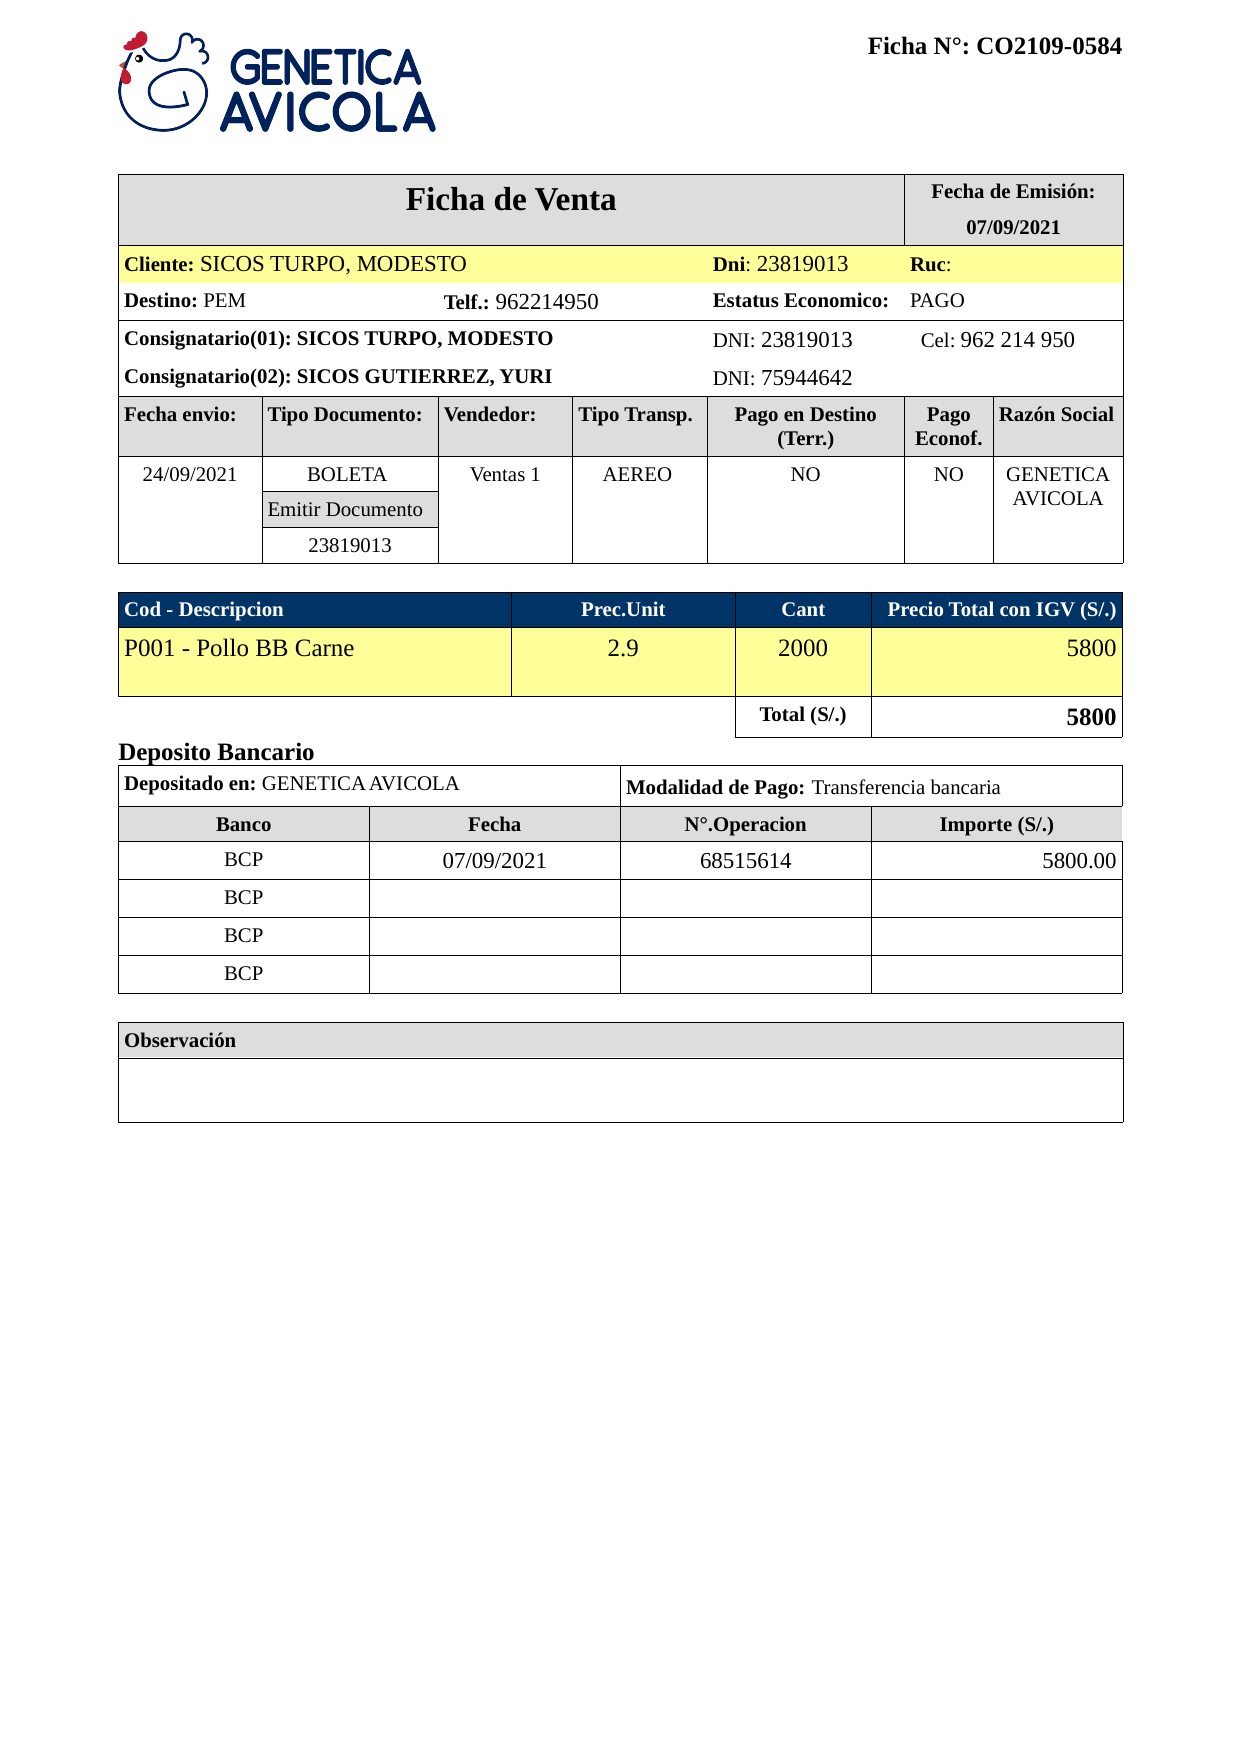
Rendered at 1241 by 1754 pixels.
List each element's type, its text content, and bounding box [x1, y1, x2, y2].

table_header Ficha de Venta [119, 175, 904, 245]
table_cell [118, 697, 511, 737]
table_cell 2.9 [512, 628, 735, 696]
table_cell Consignatario(01): SICOS TURPO, MODESTO [119, 321, 707, 358]
table_cell Destino: PEM [119, 283, 438, 320]
table_cell Cliente: SICOS TURPO, MODESTO [119, 246, 707, 283]
table_cell NO [905, 457, 993, 563]
table_cell 5800 [872, 628, 1122, 696]
table_cell NO [708, 457, 904, 563]
table_header Cant [736, 593, 871, 627]
table_header Depositado en: GENETICA AVICOLA [119, 766, 620, 806]
table_cell Cel: 962 214 950 [915, 321, 1123, 358]
table_header Observación [119, 1023, 1123, 1057]
table_cell Emitir Documento [263, 492, 438, 527]
table_cell Ruc: [904, 246, 1123, 283]
table_cell N°.Operacion [621, 807, 871, 841]
table_cell [119, 1059, 1123, 1122]
table_cell [370, 918, 620, 955]
table_cell [370, 880, 620, 917]
table_cell 5800.00 [872, 842, 1122, 879]
table_cell 68515614 [621, 842, 871, 879]
table_header Fecha de Emisión: [905, 175, 1123, 209]
table_cell Pago en Destino (Terr.) [708, 397, 904, 456]
table_cell 24/09/2021 [119, 457, 262, 563]
table_header Modalidad de Pago: Transferencia bancaria [621, 766, 1122, 806]
table_cell [621, 880, 871, 917]
table_cell [621, 956, 871, 993]
table_cell BCP [119, 918, 369, 955]
table_cell [621, 918, 871, 955]
table_cell Fecha [370, 807, 620, 841]
table_cell Pago Econof. [905, 397, 993, 456]
table_cell BCP [119, 956, 369, 993]
table_cell Total (S/.) [736, 697, 871, 737]
table_cell 23819013 [263, 528, 438, 563]
table_cell GENETICA AVICOLA [994, 457, 1123, 563]
table_cell Dni: 23819013 [707, 246, 904, 283]
picture [118, 31, 436, 132]
table_header Precio Total con IGV (S/.) [872, 593, 1122, 627]
table_cell Tipo Documento: [263, 397, 438, 456]
table_cell Consignatario(02): SICOS GUTIERREZ, YURI [119, 358, 707, 396]
table_cell BCP [119, 880, 369, 917]
table_cell [370, 956, 620, 993]
table_cell PAGO [904, 283, 1123, 320]
table_cell Fecha envio: [119, 397, 262, 456]
table_cell Razón Social [994, 397, 1123, 456]
table_cell [872, 956, 1122, 993]
table_header Prec.Unit [512, 593, 735, 627]
table_cell [872, 880, 1122, 917]
text Deposito Bancario [118, 737, 1122, 765]
table_cell AEREO [573, 457, 707, 563]
table_cell Tipo Transp. [573, 397, 707, 456]
table_cell [511, 697, 735, 737]
table_cell Vendedor: [439, 397, 572, 456]
table_cell Estatus Economico: [707, 283, 904, 320]
table_cell Telf.: 962214950 [438, 283, 707, 320]
table_cell 07/09/2021 [370, 842, 620, 879]
table_cell Ventas 1 [439, 457, 572, 563]
table_cell 2000 [736, 628, 871, 696]
table_cell Banco [119, 807, 369, 841]
table_cell 07/09/2021 [905, 209, 1123, 245]
table_cell DNI: 23819013 [707, 321, 915, 358]
table_cell P001 - Pollo BB Carne [119, 628, 511, 696]
table_cell DNI: 75944642 [707, 358, 1123, 396]
table_cell BOLETA [263, 457, 438, 491]
table_header Cod - Descripcion [119, 593, 511, 627]
table_cell 5800 [872, 697, 1122, 737]
table_cell Importe (S/.) [872, 807, 1122, 841]
table_cell [872, 918, 1122, 955]
table_cell BCP [119, 842, 369, 879]
